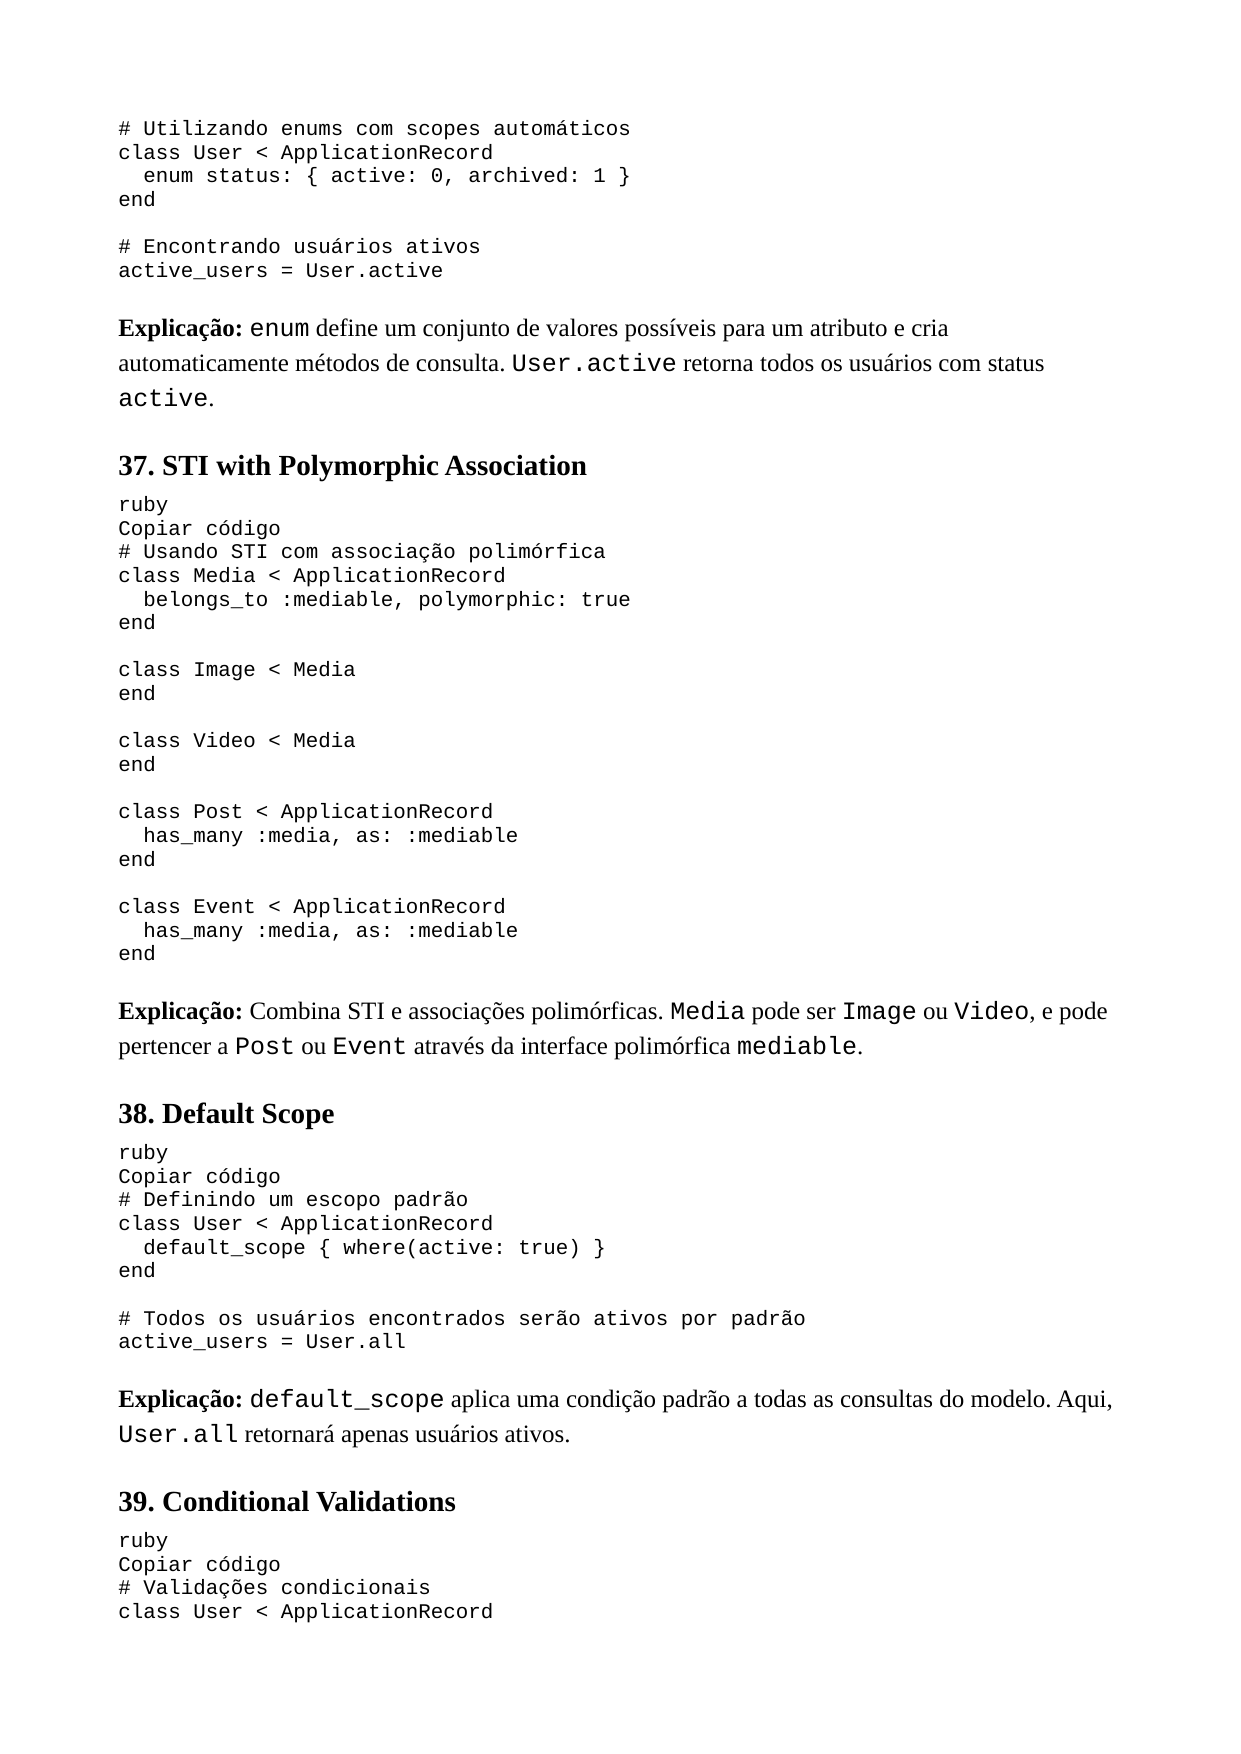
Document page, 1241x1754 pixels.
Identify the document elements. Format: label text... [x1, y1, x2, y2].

subtitle 39. Conditional Validations [118, 1484, 1122, 1518]
text class User < ApplicationRecord [118, 1213, 1122, 1237]
text class Post < ApplicationRecord [118, 801, 1122, 825]
text class User < ApplicationRecord [118, 1601, 1122, 1625]
text ruby [118, 1142, 1122, 1166]
text # Todos os usuários encontrados serão ativos por padrão [118, 1308, 1122, 1331]
text Explicação: Combina STI e associações polimórficas. Media pode ser Image ou Video, e pode pertencer a Post ou Event através da interface polimórfica mediable. [118, 996, 1122, 1062]
text # Encontrando usuários ativos [118, 236, 1122, 260]
text # Usando STI com associação polimórfica [118, 541, 1122, 565]
text end [118, 683, 1122, 707]
text # Validações condicionais [118, 1577, 1122, 1601]
text has_many :media, as: :mediable [118, 825, 1122, 849]
text has_many :media, as: :mediable [118, 919, 1122, 943]
text end [118, 189, 1122, 213]
subtitle 37. STI with Polymorphic Association [118, 448, 1122, 481]
text enum status: { active: 0, archived: 1 } [118, 165, 1122, 189]
text end [118, 754, 1122, 778]
text active_users = User.active [118, 260, 1122, 284]
text end [118, 943, 1122, 967]
text Copiar código [118, 1166, 1122, 1189]
text belongs_to :mediable, polymorphic: true [118, 588, 1122, 612]
text class Image < Media [118, 659, 1122, 683]
text class Video < Media [118, 730, 1122, 754]
text class User < ApplicationRecord [118, 142, 1122, 165]
text active_users = User.all [118, 1331, 1122, 1355]
text # Definindo um escopo padrão [118, 1189, 1122, 1213]
text class Media < ApplicationRecord [118, 565, 1122, 588]
text default_scope { where(active: true) } [118, 1237, 1122, 1260]
text Explicação: default_scope aplica uma condição padrão a todas as consultas do modelo. Aqui, User.all retornará apenas usuários ativos. [118, 1384, 1122, 1450]
text ruby [118, 1530, 1122, 1554]
text # Utilizando enums com scopes automáticos [118, 118, 1122, 142]
text class Event < ApplicationRecord [118, 896, 1122, 919]
subtitle 38. Default Scope [118, 1096, 1122, 1129]
text end [118, 612, 1122, 636]
text Copiar código [118, 1554, 1122, 1577]
text Copiar código [118, 518, 1122, 541]
text ruby [118, 494, 1122, 518]
text end [118, 1260, 1122, 1284]
text end [118, 849, 1122, 872]
text Explicação: enum define um conjunto de valores possíveis para um atributo e cria automaticamente métodos de consulta. User.active retorna todos os usuários com status active. [118, 313, 1122, 414]
